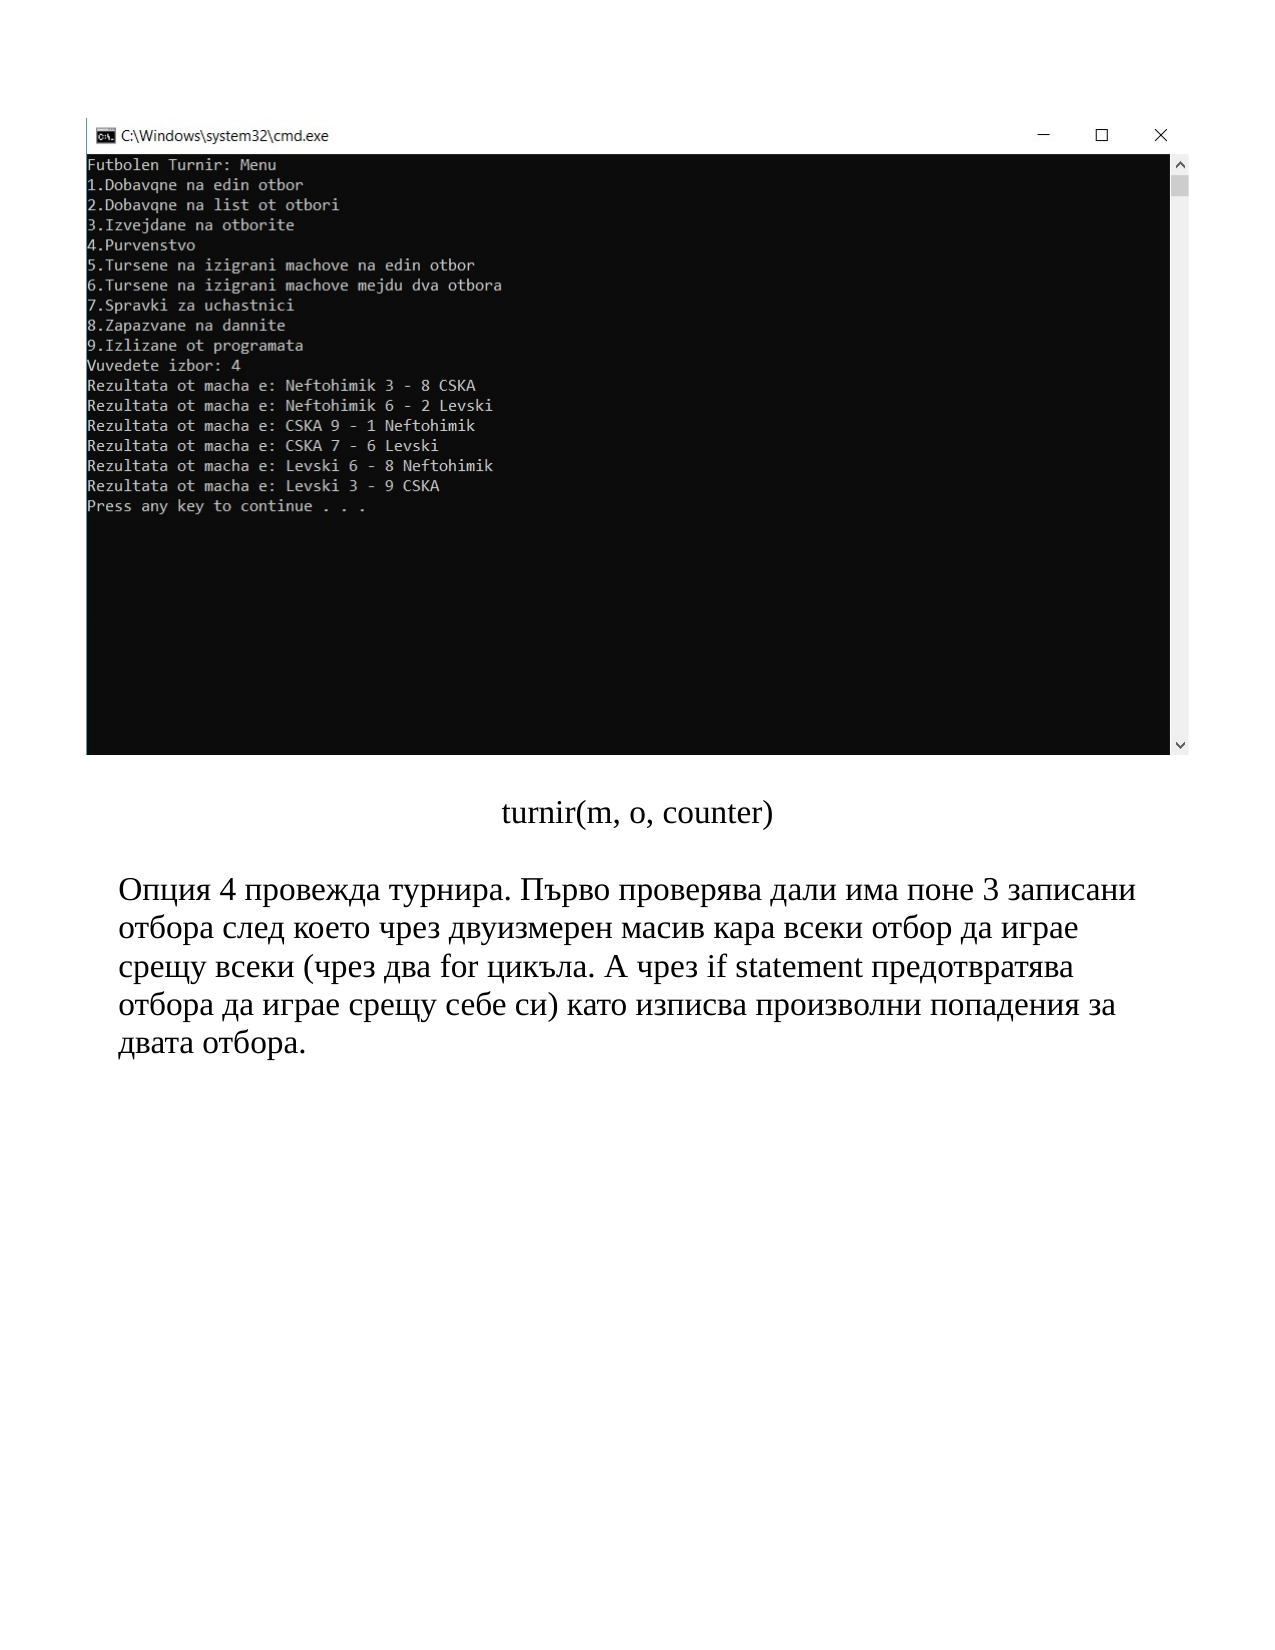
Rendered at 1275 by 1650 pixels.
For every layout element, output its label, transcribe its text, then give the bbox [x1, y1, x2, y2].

text Опция 4 провежда турнира. Първо проверява дали има поне 3 записани отбора след което чрез двуизмерен масив кара всеки отбор да играе срещу всеки (чрез два for цикъла. А чрез if statement предотвратява отбора да играе срещу себе си) като изписва произволни попадения за двата отбора. [118, 869, 1157, 1061]
picture [86, 118, 1189, 755]
text turnir(m, o, counter) [118, 793, 1157, 831]
